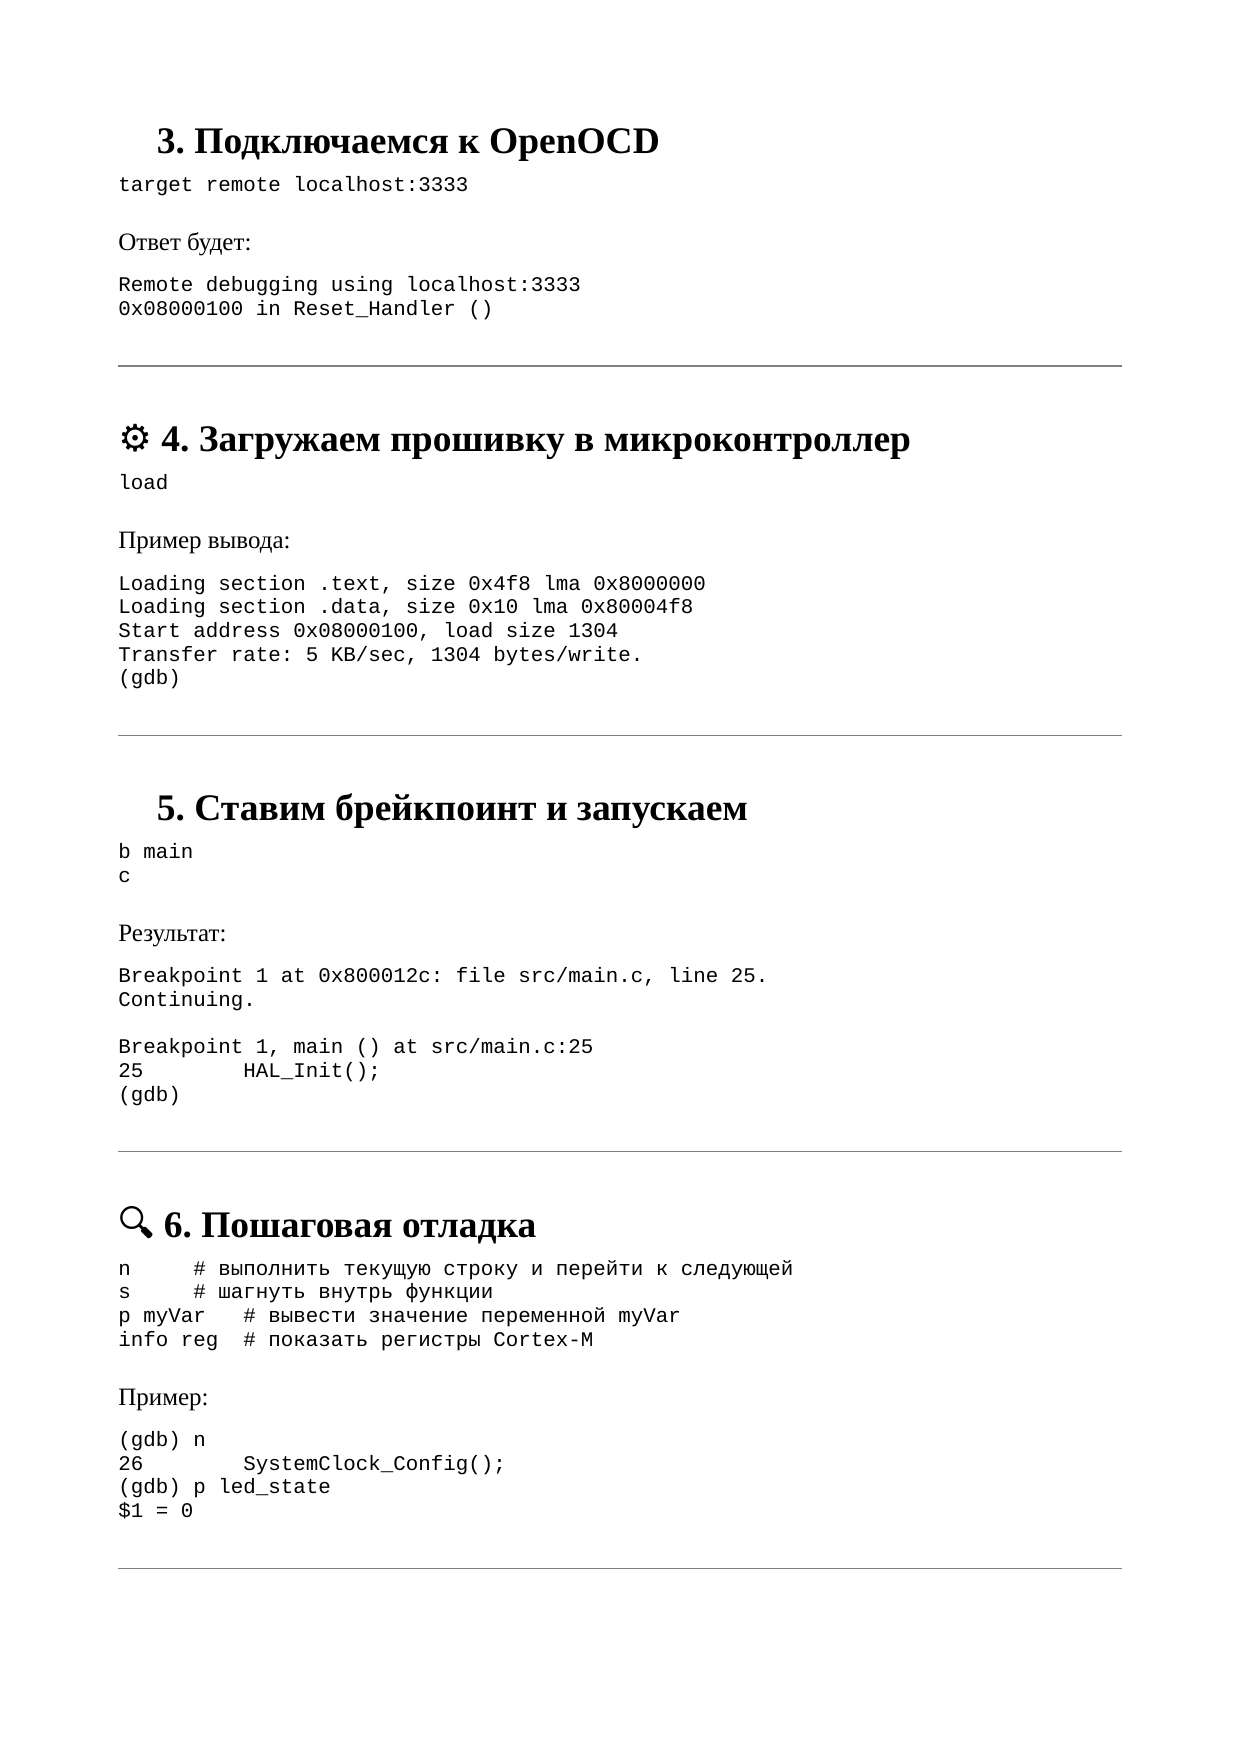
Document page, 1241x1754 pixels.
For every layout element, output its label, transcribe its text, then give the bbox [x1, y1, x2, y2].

text info reg # показать регистры Cortex-M [118, 1328, 1122, 1352]
text Breakpoint 1, main () at src/main.c:25 [118, 1036, 1122, 1060]
text Remote debugging using localhost:3333 [118, 274, 1122, 298]
text b main [118, 841, 1122, 865]
text Ответ будет: [118, 227, 1122, 256]
text Loading section .text, size 0x4f8 lma 0x8000000 [118, 573, 1122, 596]
text Breakpoint 1 at 0x800012c: file src/main.c, line 25. [118, 966, 1122, 989]
text (gdb) n [118, 1429, 1122, 1453]
subtitle 💬 3. Подключаемся к OpenOCD [118, 118, 1122, 161]
text $1 = 0 [118, 1500, 1122, 1524]
text Start address 0x08000100, load size 1304 [118, 620, 1122, 644]
subtitle 🧭 5. Ставим брейкпоинт и запускаем [118, 786, 1122, 829]
subtitle 🔍 6. Пошаговая отладка [118, 1202, 1122, 1245]
text Пример: [118, 1382, 1122, 1410]
text Transfer rate: 5 KB/sec, 1304 bytes/write. [118, 644, 1122, 667]
text Пример вывода: [118, 525, 1122, 554]
text 0x08000100 in Reset_Handler () [118, 298, 1122, 322]
text Результат: [118, 918, 1122, 947]
text load [118, 472, 1122, 496]
text (gdb) p led_state [118, 1477, 1122, 1500]
text (gdb) [118, 1084, 1122, 1107]
text n # выполнить текущую строку и перейти к следующей [118, 1258, 1122, 1281]
text 25 HAL_Init(); [118, 1060, 1122, 1084]
subtitle ⚙️ 4. Загружаем прошивку в микроконтроллер [118, 416, 1122, 459]
text p myVar # вывести значение переменной myVar [118, 1305, 1122, 1328]
text Continuing. [118, 989, 1122, 1013]
text 26 SystemClock_Config(); [118, 1453, 1122, 1477]
text Loading section .data, size 0x10 lma 0x80004f8 [118, 596, 1122, 620]
text target remote localhost:3333 [118, 174, 1122, 197]
text s # шагнуть внутрь функции [118, 1281, 1122, 1305]
text (gdb) [118, 667, 1122, 691]
text c [118, 865, 1122, 888]
